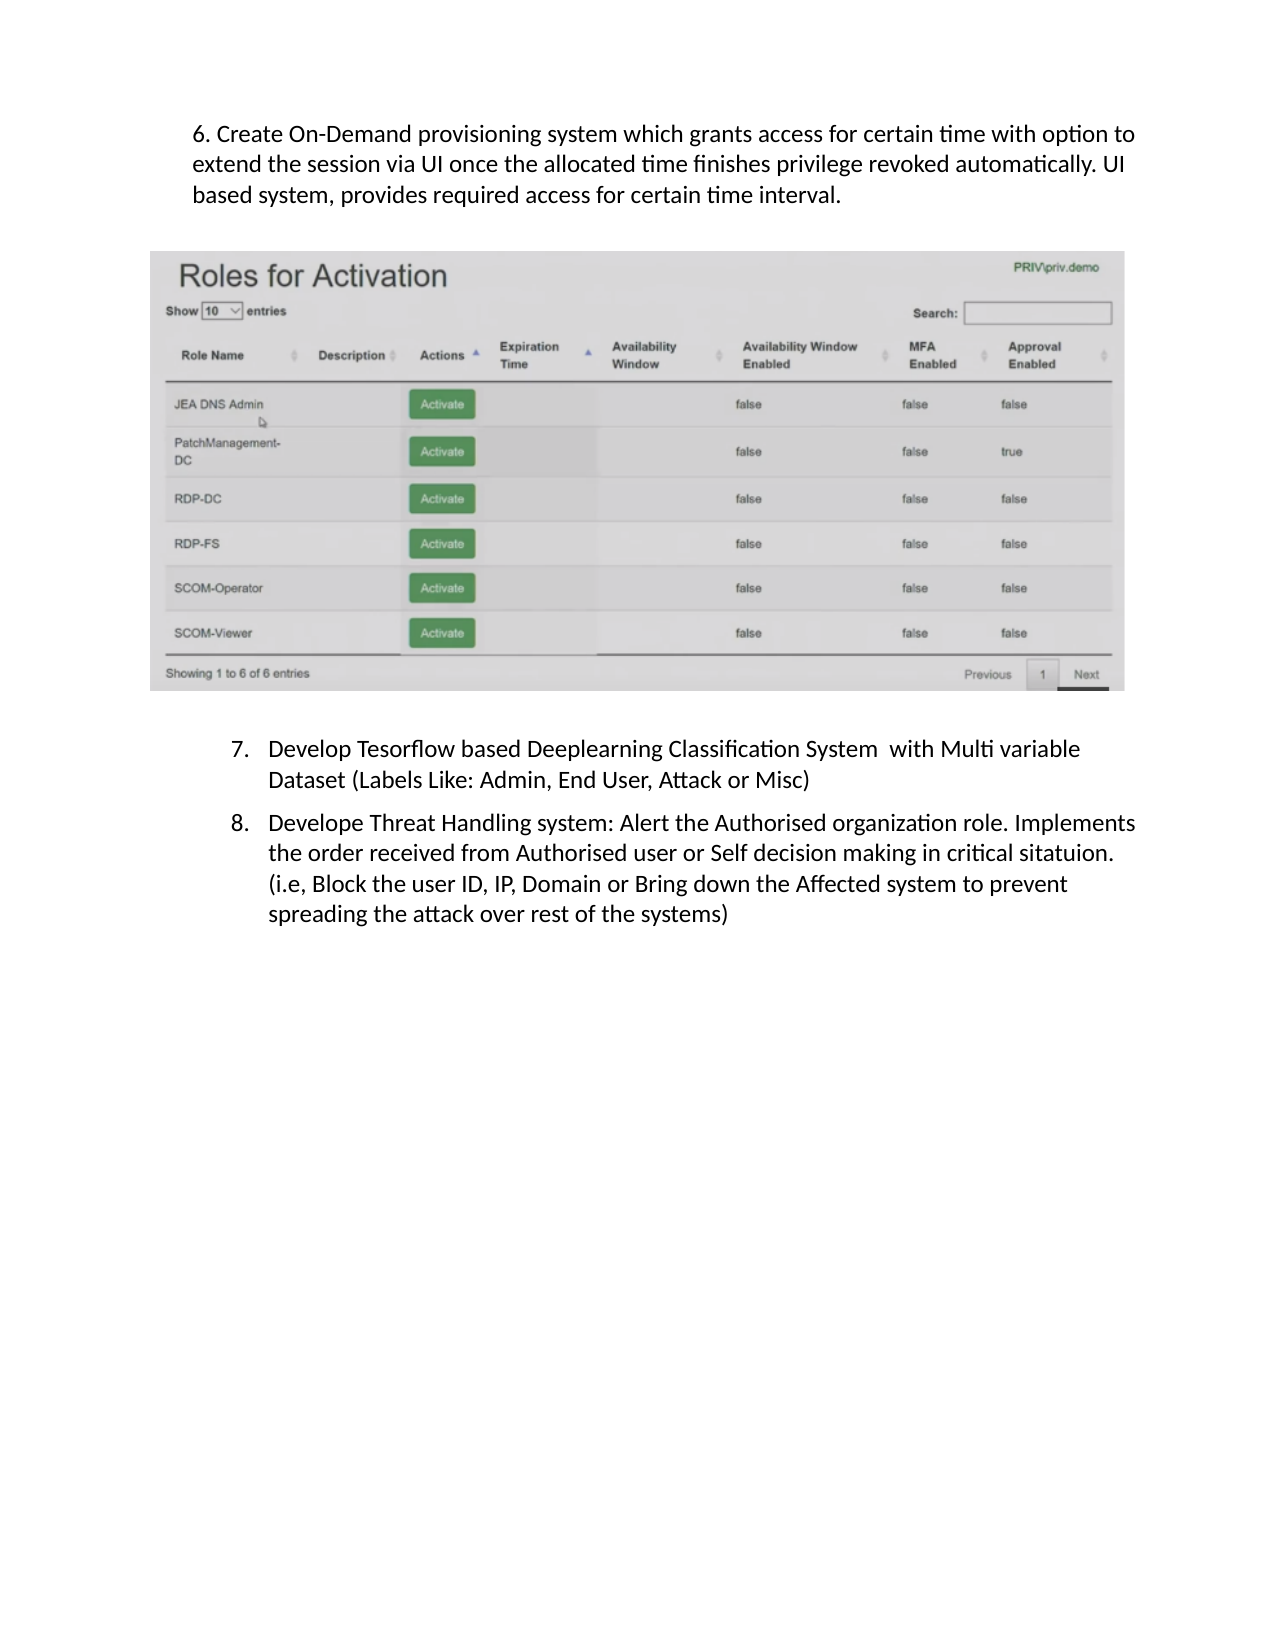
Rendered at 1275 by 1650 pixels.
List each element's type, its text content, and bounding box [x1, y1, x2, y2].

text 6. Create On-Demand provisioning system which grants access for certain time with option to extend the session via UI once the allocated time finishes privilege revoked automatically. UI based system, provides required access for certain time interval. [118, 118, 1157, 210]
list Develope Threat Handling system: Alert the Authorised organization role. Implements the order received from Authorised user or Self decision making in critical sitatuion. (i.e, Block the user ID, IP, Domain or Bring down the Affected system to prevent spreading the attack over rest of the systems) [231, 807, 1157, 929]
list Develop Tesorflow based Deeplearning Classification System with Multi variable Dataset (Labels Like: Admin, End User, Attack or Misc) [231, 733, 1157, 794]
picture [150, 251, 1125, 691]
